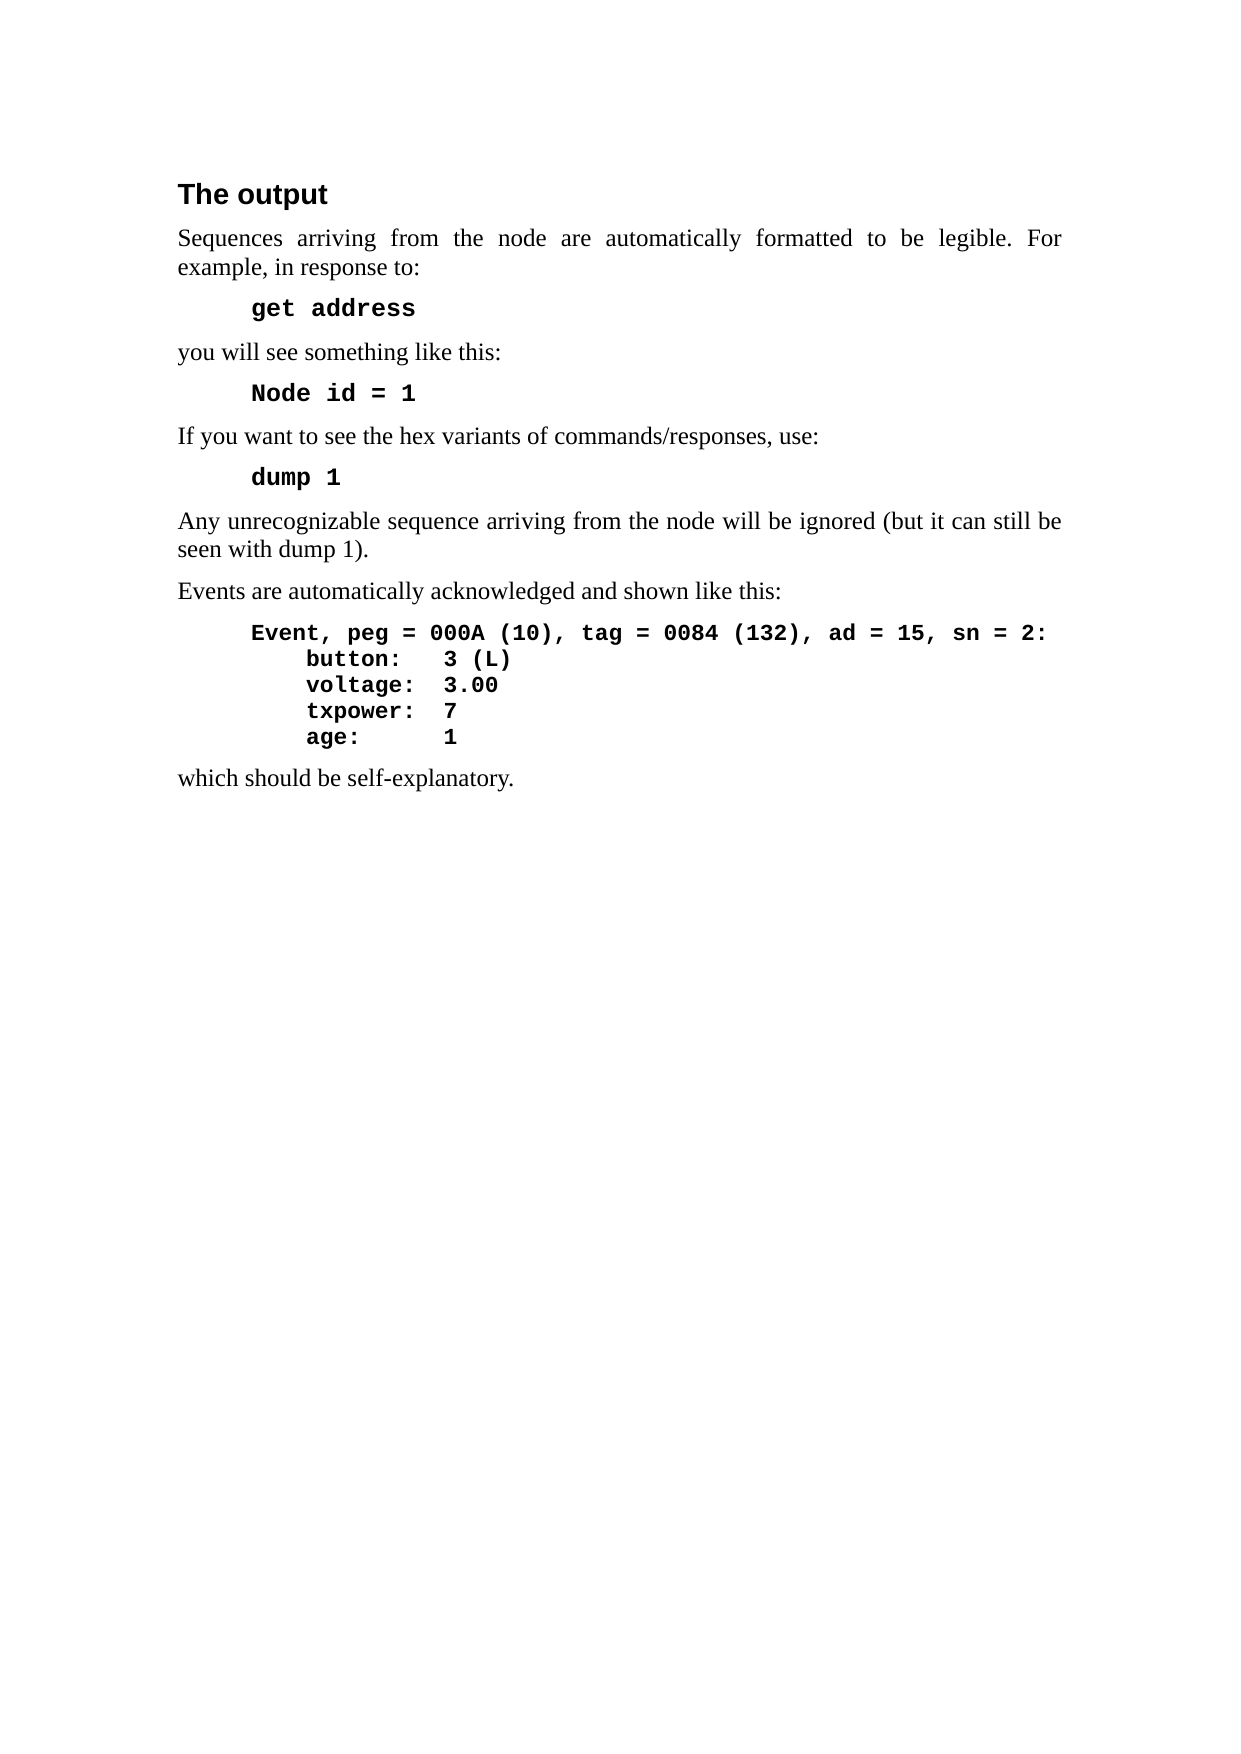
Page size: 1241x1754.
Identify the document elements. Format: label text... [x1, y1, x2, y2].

text Events are automatically acknowledged and shown like this: [177, 576, 1063, 604]
text dump 1 [177, 462, 1063, 493]
text txpower: 7 [177, 699, 1063, 725]
text Sequences arriving from the node are automatically formatted to be legible. For example, in response to: [177, 223, 1063, 281]
text you will see something like this: [177, 337, 1063, 365]
text Event, peg = 000A (10), tag = 0084 (132), ad = 15, sn = 2: [177, 617, 1063, 647]
text age: 1 [177, 725, 1063, 751]
text voltage: 3.00 [177, 673, 1063, 699]
text If you want to see the hex variants of commands/responses, use: [177, 421, 1063, 450]
text button: 3 (L) [177, 647, 1063, 673]
text get address [177, 293, 1063, 324]
text which should be self-explanatory. [177, 763, 1063, 792]
text Any unrecognizable sequence arriving from the node will be ignored (but it can still be seen with dump 1). [177, 506, 1063, 563]
subtitle The output [177, 177, 1063, 211]
text Node id = 1 [177, 378, 1063, 409]
